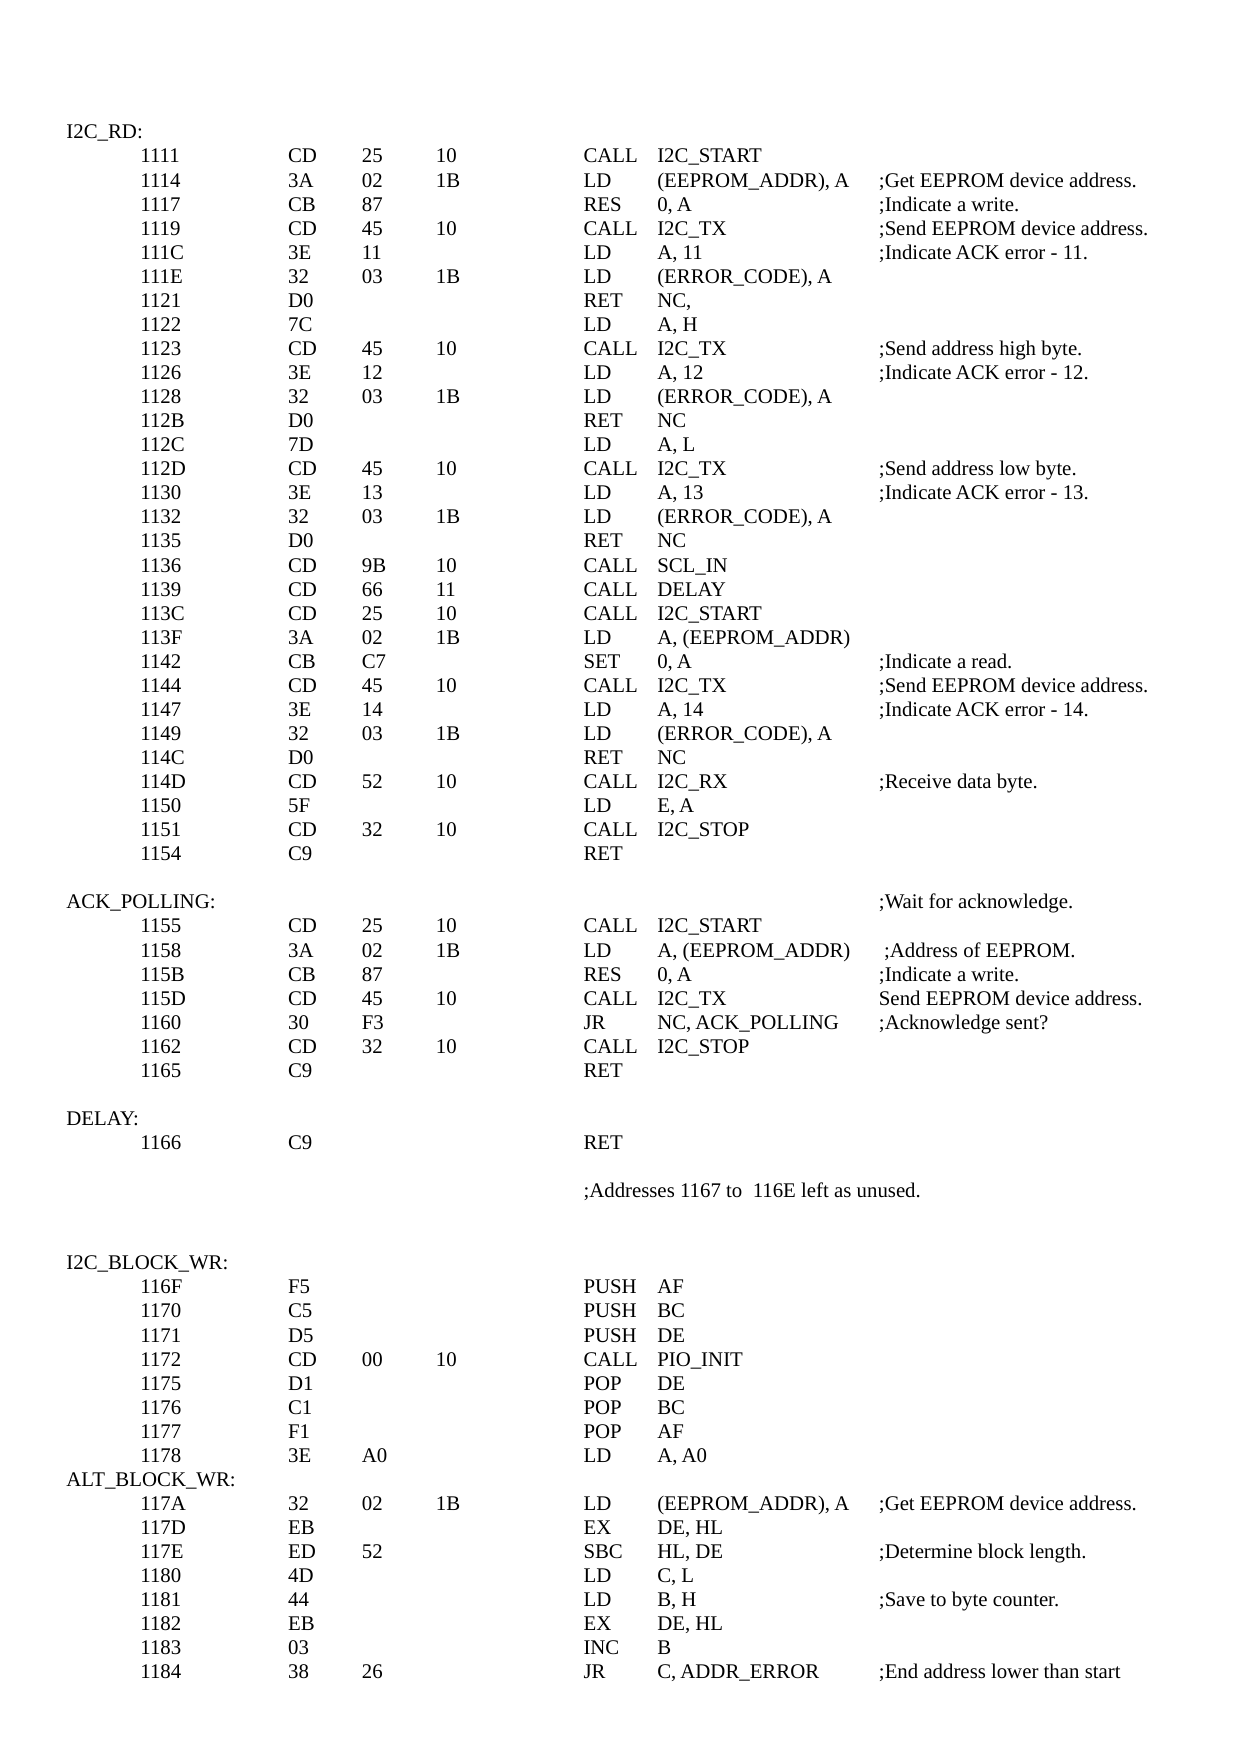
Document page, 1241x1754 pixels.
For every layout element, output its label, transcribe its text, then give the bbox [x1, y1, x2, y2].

text 1136 CD 9B 10 CALL SCL_IN [66, 552, 1172, 577]
text 111E 32 03 1B LD (ERROR_CODE), A [66, 264, 1172, 288]
text ACK_POLLING: ;Wait for acknowledge. [66, 889, 1172, 913]
text I2C_BLOCK_WR: [66, 1250, 1172, 1274]
text 1132 32 03 1B LD (ERROR_CODE), A [66, 504, 1172, 528]
text 113C CD 25 10 CALL I2C_START [66, 601, 1172, 625]
text 1135 D0 RET NC [66, 528, 1172, 552]
text 1130 3E 13 LD A, 13 ;Indicate ACK error - 13. [66, 480, 1172, 504]
text 114C D0 RET NC [66, 745, 1172, 769]
text 1177 F1 POP AF [66, 1419, 1172, 1443]
text 1142 CB C7 SET 0, A ;Indicate a read. [66, 649, 1172, 673]
text 1122 7C LD A, H [66, 312, 1172, 336]
text 1149 32 03 1B LD (ERROR_CODE), A [66, 721, 1172, 745]
text 112B D0 RET NC [66, 408, 1172, 432]
text 117D EB EX DE, HL [66, 1515, 1172, 1539]
text 1144 CD 45 10 CALL I2C_TX ;Send EEPROM device address. [66, 673, 1172, 697]
text 1121 D0 RET NC, [66, 288, 1172, 312]
text 115B CB 87 RES 0, A ;Indicate a write. [66, 962, 1172, 986]
text 114D CD 52 10 CALL I2C_RX ;Receive data byte. [66, 769, 1172, 793]
text 1147 3E 14 LD A, 14 ;Indicate ACK error - 14. [66, 697, 1172, 721]
text 1180 4D LD C, L [66, 1563, 1172, 1587]
text 111C 3E 11 LD A, 11 ;Indicate ACK error - 11. [66, 240, 1172, 264]
text 1184 38 26 JR C, ADDR_ERROR ;End address lower than start [66, 1659, 1172, 1683]
text 1183 03 INC B [66, 1635, 1172, 1659]
text 1165 C9 RET [66, 1058, 1172, 1082]
text 1111 CD 25 10 CALL I2C_START [66, 143, 1172, 167]
text I2C_RD: [66, 119, 1172, 143]
text 113F 3A 02 1B LD A, (EEPROM_ADDR) [66, 625, 1172, 649]
text ;Addresses 1167 to 116E left as unused. [66, 1178, 1172, 1202]
text 1117 CB 87 RES 0, A ;Indicate a write. [66, 192, 1172, 216]
text 1175 D1 POP DE [66, 1371, 1172, 1395]
text 115D CD 45 10 CALL I2C_TX Send EEPROM device address. [66, 986, 1172, 1010]
text 1126 3E 12 LD A, 12 ;Indicate ACK error - 12. [66, 360, 1172, 384]
text 1114 3A 02 1B LD (EEPROM_ADDR), A ;Get EEPROM device address. [66, 167, 1172, 192]
text 1166 C9 RET [66, 1130, 1172, 1154]
text DELAY: [66, 1106, 1172, 1130]
text 112D CD 45 10 CALL I2C_TX ;Send address low byte. [66, 456, 1172, 480]
text 1176 C1 POP BC [66, 1395, 1172, 1419]
text 117A 32 02 1B LD (EEPROM_ADDR), A ;Get EEPROM device address. [66, 1491, 1172, 1515]
text 1182 EB EX DE, HL [66, 1611, 1172, 1635]
text 1128 32 03 1B LD (ERROR_CODE), A [66, 384, 1172, 408]
text 116F F5 PUSH AF [66, 1274, 1172, 1298]
text 117E ED 52 SBC HL, DE ;Determine block length. [66, 1539, 1172, 1563]
text 1139 CD 66 11 CALL DELAY [66, 577, 1172, 601]
text 1171 D5 PUSH DE [66, 1322, 1172, 1347]
text 1158 3A 02 1B LD A, (EEPROM_ADDR) ;Address of EEPROM. [66, 937, 1172, 962]
text 112C 7D LD A, L [66, 432, 1172, 456]
text ALT_BLOCK_WR: [66, 1467, 1172, 1491]
text 1150 5F LD E, A [66, 793, 1172, 817]
text 1170 C5 PUSH BC [66, 1298, 1172, 1322]
text 1172 CD 00 10 CALL PIO_INIT [66, 1347, 1172, 1371]
text 1154 C9 RET [66, 841, 1172, 865]
text 1119 CD 45 10 CALL I2C_TX ;Send EEPROM device address. [66, 216, 1172, 240]
text 1123 CD 45 10 CALL I2C_TX ;Send address high byte. [66, 336, 1172, 360]
text 1160 30 F3 JR NC, ACK_POLLING ;Acknowledge sent? [66, 1010, 1172, 1034]
text 1178 3E A0 LD A, A0 [66, 1443, 1172, 1467]
text 1181 44 LD B, H ;Save to byte counter. [66, 1587, 1172, 1611]
text 1162 CD 32 10 CALL I2C_STOP [66, 1034, 1172, 1058]
text 1155 CD 25 10 CALL I2C_START [66, 913, 1172, 937]
text 1151 CD 32 10 CALL I2C_STOP [66, 817, 1172, 841]
